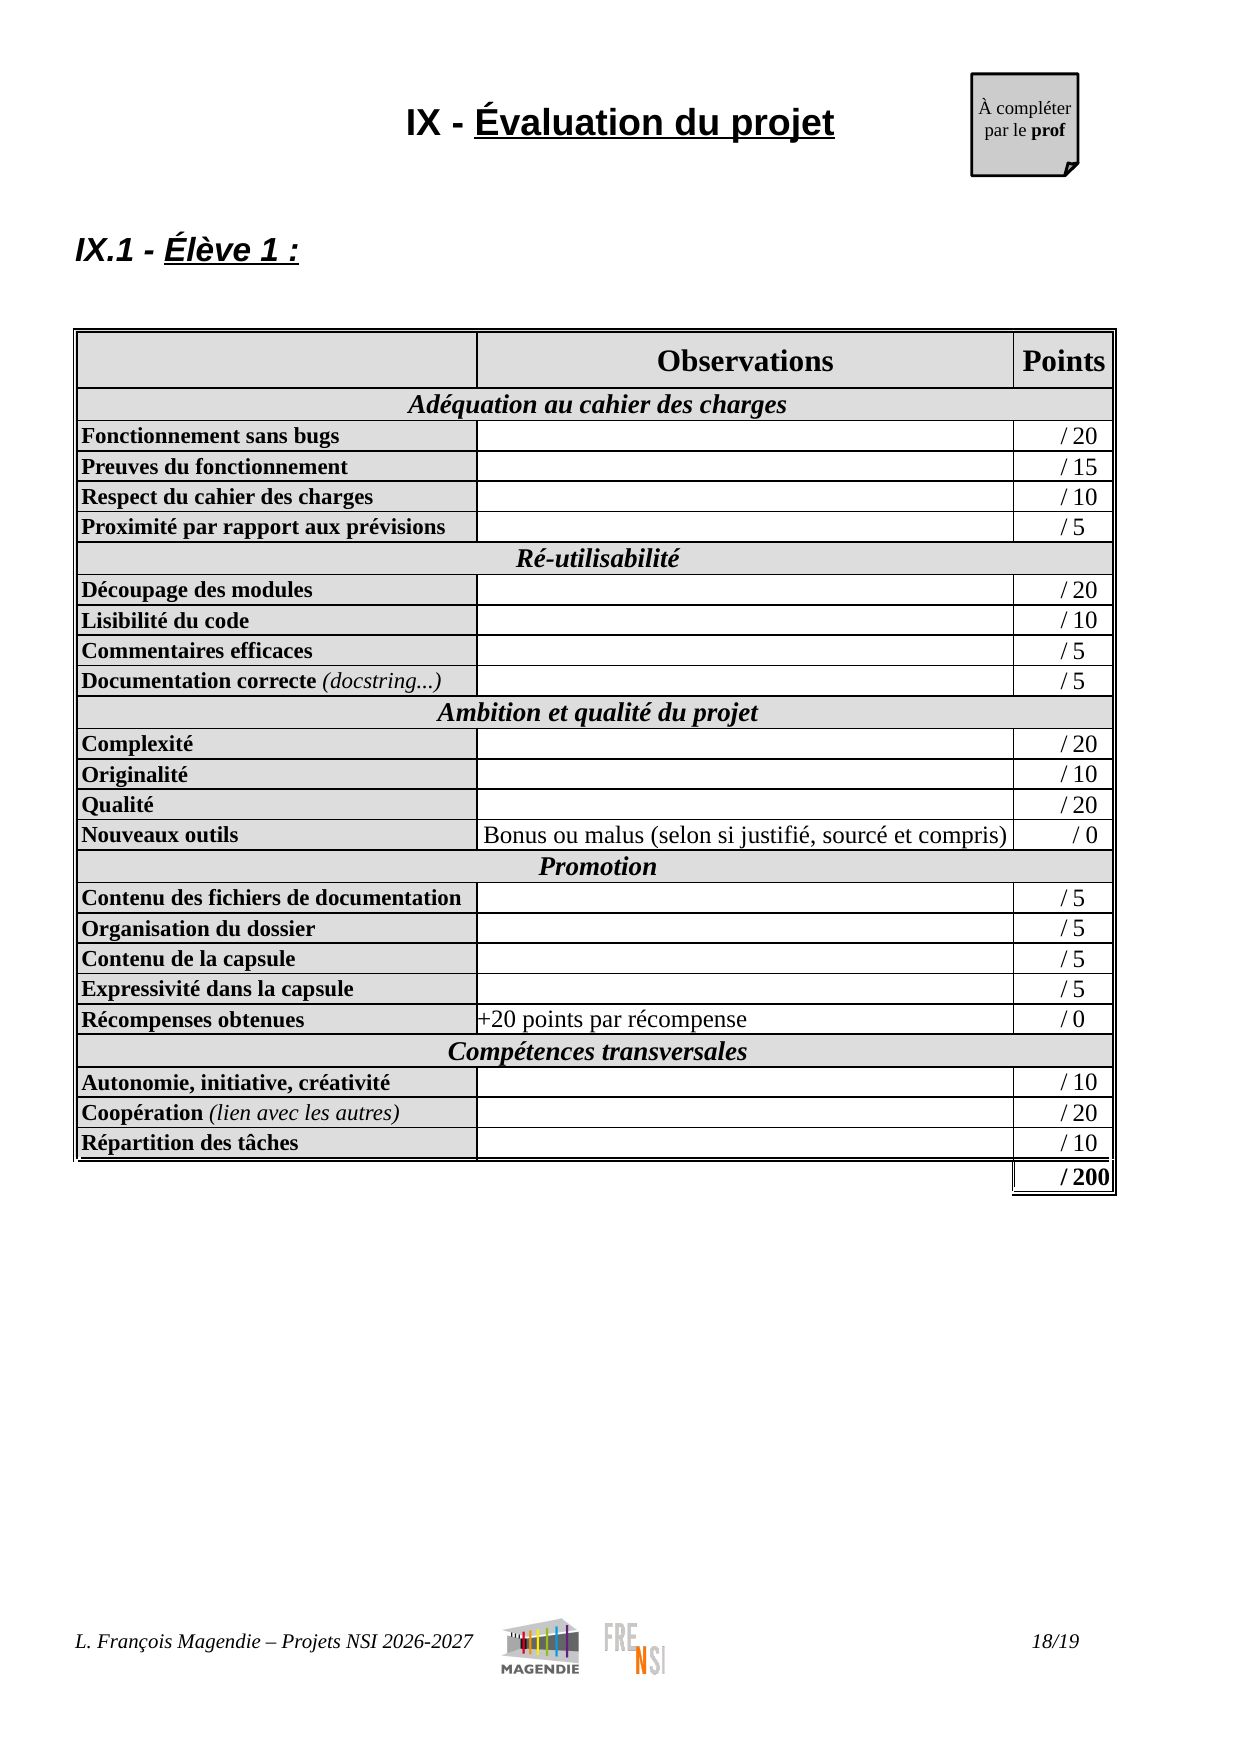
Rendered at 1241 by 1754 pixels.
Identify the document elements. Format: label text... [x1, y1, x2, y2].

table_cell [1014, 944, 1055, 973]
table_cell 5 [1072, 974, 1112, 1003]
table_cell / [1055, 914, 1072, 942]
table_cell Proximité par rapport aux prévisions [78, 512, 476, 541]
table_cell / [1055, 1128, 1072, 1157]
table_cell / [1055, 606, 1072, 634]
table_cell [1014, 760, 1055, 788]
table_cell [1014, 575, 1055, 604]
table_cell [1014, 421, 1055, 450]
table_cell [1014, 482, 1055, 511]
table_header [78, 333, 476, 387]
table_header Observations [478, 333, 1013, 387]
table_cell 20 [1072, 729, 1112, 758]
table_cell Organisation du dossier [78, 914, 476, 942]
table_cell / [1055, 883, 1072, 912]
table_cell Coopération (lien avec les autres) [78, 1098, 476, 1127]
table_cell / [1055, 1068, 1072, 1096]
table_cell [1014, 974, 1055, 1003]
table_cell 10 [1072, 1068, 1112, 1096]
table_cell Respect du cahier des charges [78, 482, 476, 511]
table_cell 5 [1072, 883, 1112, 912]
table_cell Originalité [78, 760, 476, 788]
table_cell [478, 1128, 1013, 1157]
table_cell Découpage des modules [78, 575, 476, 604]
table_cell Nouveaux outils [78, 820, 476, 849]
table_cell Promotion [78, 851, 1112, 882]
table_cell 15 [1072, 452, 1112, 480]
table_cell Répartition des tâches [78, 1128, 476, 1157]
table_cell [1014, 1128, 1055, 1157]
table_cell Expressivité dans la capsule [78, 974, 476, 1003]
table_cell [1014, 1098, 1055, 1127]
table_cell [478, 790, 1013, 819]
table_cell / [1055, 575, 1072, 604]
table_cell / [1055, 421, 1072, 450]
table_cell Ambition et qualité du projet [78, 697, 1112, 728]
table_cell [1055, 820, 1072, 849]
table_cell 5 [1072, 666, 1112, 695]
table_cell 20 [1072, 790, 1112, 819]
table_cell 200 [1072, 1157, 1114, 1191]
table_cell / [1055, 1098, 1072, 1127]
table_cell [478, 606, 1013, 634]
table_cell Complexité [78, 729, 476, 758]
table_cell / [1055, 1005, 1072, 1033]
table_cell 10 [1072, 482, 1112, 511]
table_cell [478, 666, 1013, 695]
table_cell [1014, 666, 1055, 695]
table_cell [478, 1098, 1013, 1127]
table_cell [477, 1162, 1012, 1191]
table_cell Autonomie, initiative, créativité [78, 1068, 476, 1096]
table_cell / [1055, 636, 1072, 665]
picture [604, 1623, 665, 1675]
table_header Points [1014, 333, 1112, 387]
table_cell / [1055, 482, 1072, 511]
table_cell Contenu des fichiers de documentation [78, 883, 476, 912]
table_cell 5 [1072, 636, 1112, 665]
table_cell 0 [1072, 1005, 1112, 1033]
table_cell [478, 636, 1013, 665]
table_cell Compétences transversales [78, 1035, 1112, 1066]
table_cell [478, 421, 1013, 450]
table_cell 10 [1072, 1128, 1112, 1157]
table_cell [1014, 820, 1055, 849]
table_cell Commentaires efficaces [78, 636, 476, 665]
table_cell [1014, 1005, 1055, 1033]
table_cell Ré-utilisabilité [78, 543, 1112, 574]
table_cell 5 [1072, 512, 1112, 541]
picture [489, 1618, 590, 1679]
table_cell / [1055, 452, 1072, 480]
table_cell 10 [1072, 760, 1112, 788]
table_cell [1014, 1068, 1055, 1096]
table_cell / [1055, 666, 1072, 695]
table_cell / [1055, 974, 1072, 1003]
table_cell 5 [1072, 944, 1112, 973]
table_cell [478, 914, 1013, 942]
table_cell / [1055, 760, 1072, 788]
table_cell Adéquation au cahier des charges [78, 389, 1112, 420]
table_cell [478, 760, 1013, 788]
table_cell Documentation correcte (docstring...) [78, 666, 476, 695]
table_cell [478, 575, 1013, 604]
table_cell / [1055, 790, 1072, 819]
table_cell Lisibilité du code [78, 606, 476, 634]
table_cell Récompenses obtenues [78, 1005, 476, 1033]
table_cell / 0 [1072, 820, 1112, 849]
table_cell [478, 1068, 1013, 1096]
table_cell Preuves du fonctionnement [78, 452, 476, 480]
table_cell [1014, 512, 1055, 541]
table_cell [75, 1157, 477, 1191]
table_cell [1014, 1162, 1055, 1191]
table_cell +20 points par récompense [478, 1005, 1013, 1033]
table_cell [1014, 452, 1055, 480]
table_cell [1014, 729, 1055, 758]
table_cell [478, 974, 1013, 1003]
subtitle [1080, 100, 1165, 143]
subtitle Évaluation du projet [75, 100, 970, 143]
table_cell Qualité [78, 790, 476, 819]
table_cell [1014, 606, 1055, 634]
table_cell [478, 452, 1013, 480]
table_cell [1014, 636, 1055, 665]
table_cell / [1055, 729, 1072, 758]
table_cell [478, 944, 1013, 973]
table_cell [478, 482, 1013, 511]
table_cell [1014, 790, 1055, 819]
table_cell / [1055, 512, 1072, 541]
table_cell [1014, 883, 1055, 912]
table_cell 10 [1072, 606, 1112, 634]
table_cell 5 [1072, 914, 1112, 942]
table_cell Fonctionnement sans bugs [78, 421, 476, 450]
table_cell / [1055, 1162, 1072, 1191]
subtitle Élève 1 : [75, 229, 1165, 268]
table_cell / [1055, 944, 1072, 973]
table_cell [478, 729, 1013, 758]
table_cell Contenu de la capsule [78, 944, 476, 973]
table_cell 20 [1072, 421, 1112, 450]
table_cell [1014, 914, 1055, 942]
table_cell 20 [1072, 1098, 1112, 1127]
table_cell [478, 512, 1013, 541]
table_cell [478, 883, 1013, 912]
table_cell 20 [1072, 575, 1112, 604]
table_cell Bonus ou malus (selon si justifié, sourcé et compris) [478, 820, 1013, 849]
